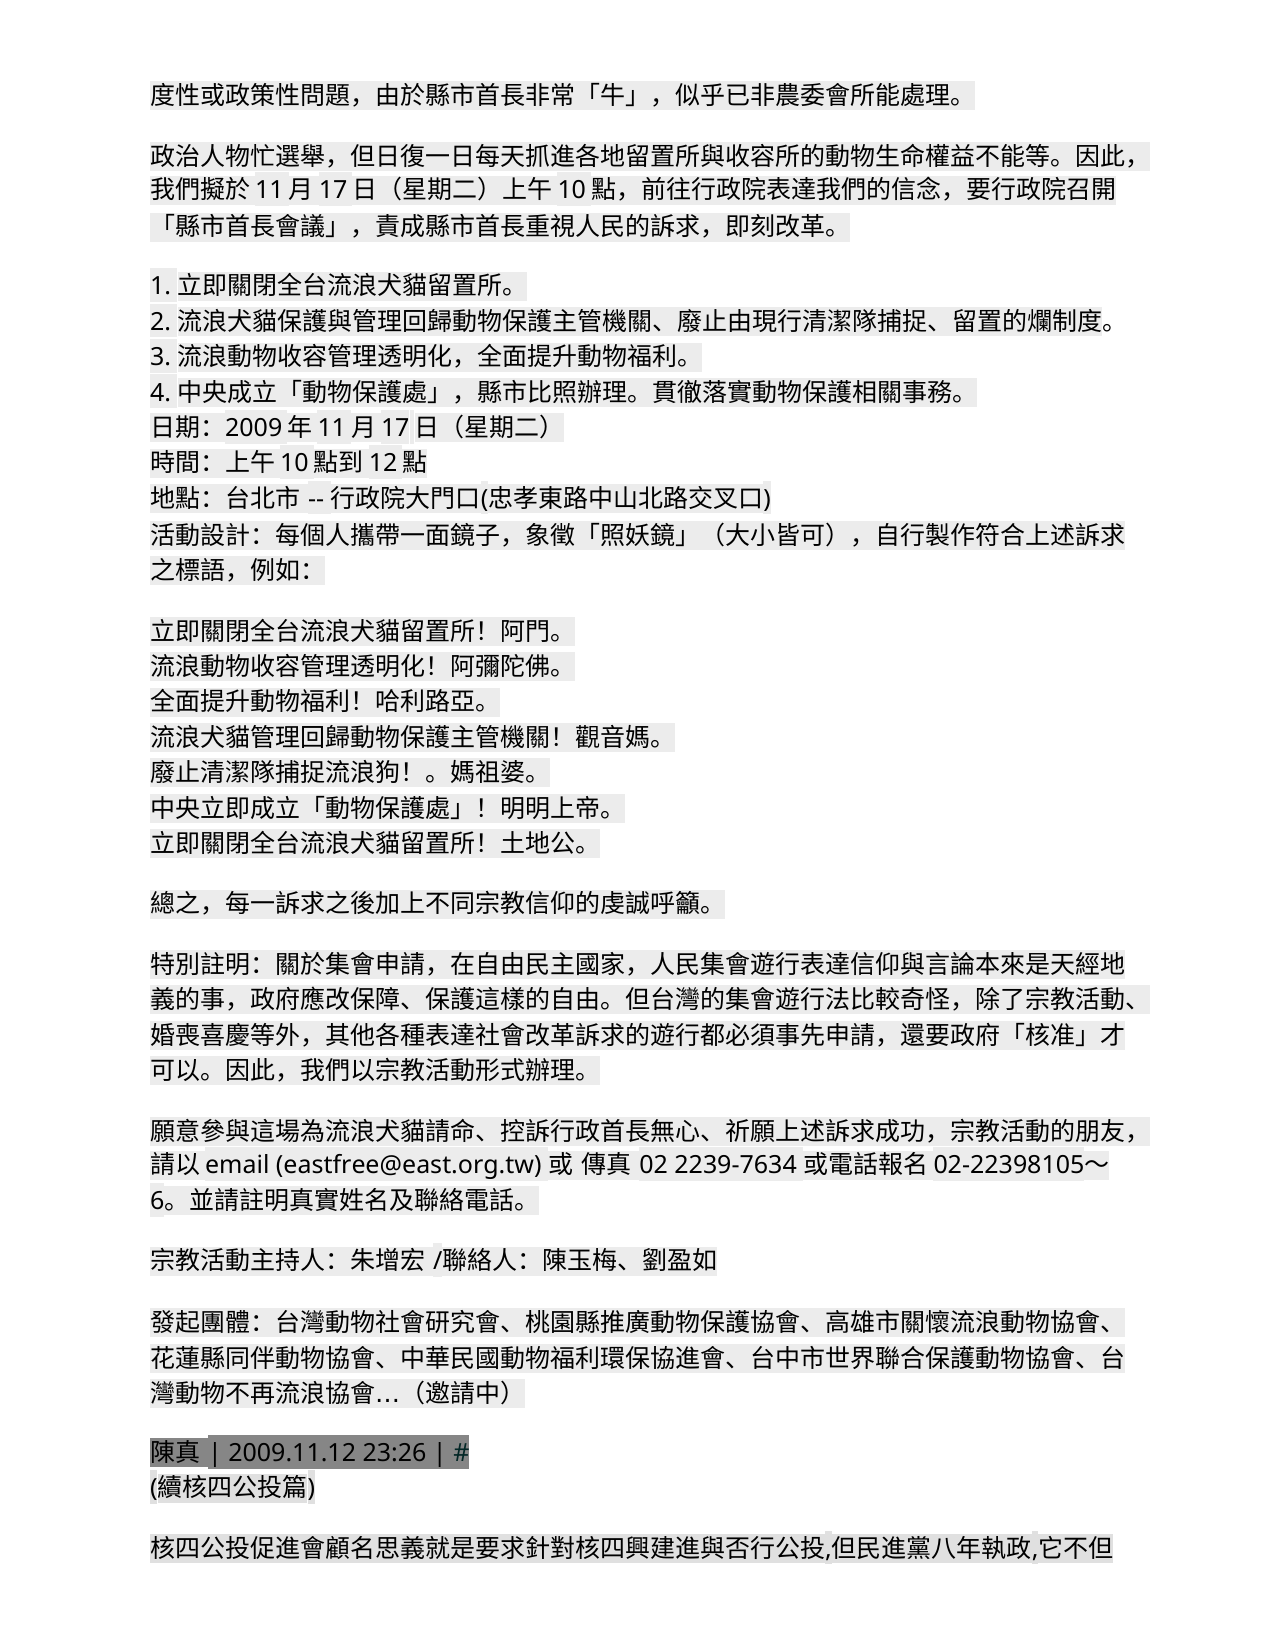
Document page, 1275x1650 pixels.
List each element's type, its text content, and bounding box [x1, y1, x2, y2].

text 願意參與這場為流浪犬貓請命、控訴行政首長無心、祈願上述訴求成功，宗教活動的朋友，請以email (eastfree@east.org.tw) 或 傳真 02 2239-7634 或電話報名02-22398105～6。並請註明真實姓名及聯絡電話。 [150, 1110, 1125, 1217]
text 核四公投促進會顧名思義就是要求針對核四興建進與否行公投,但民進黨八年執政,它不但 [150, 1529, 1125, 1564]
text (續核四公投篇) [150, 1469, 1125, 1504]
text 發起團體：台灣動物社會研究會、桃園縣推廣動物保護協會、高雄市關懷流浪動物協會、花蓮縣同伴動物協會、中華民國動物福利環保協進會、台中市世界聯合保護動物協會、台灣動物不再流浪協會…（邀請中） [150, 1302, 1125, 1408]
text 總之，每一訴求之後加上不同宗教信仰的虔誠呼籲。 [150, 883, 1125, 919]
text 1. 立即關閉全台流浪犬貓留置所。 2. 流浪犬貓保護與管理回歸動物保護主管機關、廢止由現行清潔隊捕捉、留置的爛制度。 3. 流浪動物收容管理透明化，全面提升動物福利。 4. 中央成立「動物保護處」，縣市比照辦理。貫徹落實動物保護相關事務。 日期：2009年11月17日（星期二） 時間：上午10點到12點 地點：台北市 -- 行政院大門口(忠孝東路中山北路交叉口) 活動設計：每個人攜帶一面鏡子，象徵「照妖鏡」（大小皆可），自行製作符合上述訴求之標語，例如： [150, 267, 1125, 585]
text 政治人物忙選舉，但日復一日每天抓進各地留置所與收容所的動物生命權益不能等。因此，我們擬於11月17日（星期二）上午10點，前往行政院表達我們的信念，要行政院召開「縣市首長會議」，責成縣市首長重視人民的訴求，即刻改革。 [150, 135, 1125, 242]
text 特別註明：關於集會申請，在自由民主國家，人民集會遊行表達信仰與言論本來是天經地義的事，政府應改保障、保護這樣的自由。但台灣的集會遊行法比較奇怪，除了宗教活動、婚喪喜慶等外，其他各種表達社會改革訴求的遊行都必須事先申請，還要政府「核准」才可以。因此，我們以宗教活動形式辦理。 [150, 944, 1125, 1085]
text 立即關閉全台流浪犬貓留置所！阿門。 流浪動物收容管理透明化！阿彌陀佛。 全面提升動物福利！哈利路亞。 流浪犬貓管理回歸動物保護主管機關！觀音媽。 廢止清潔隊捕捉流浪狗！。媽祖婆。 中央立即成立「動物保護處」！明明上帝。 立即關閉全台流浪犬貓留置所！土地公。 [150, 610, 1125, 858]
text 度性或政策性問題，由於縣市首長非常「牛」，似乎已非農委會所能處理。 [150, 75, 1125, 110]
text 陳真 | 2009.11.12 23:26 | # [150, 1433, 1125, 1469]
text 宗教活動主持人：朱增宏 /聯絡人：陳玉梅、劉盈如 [150, 1242, 1125, 1277]
